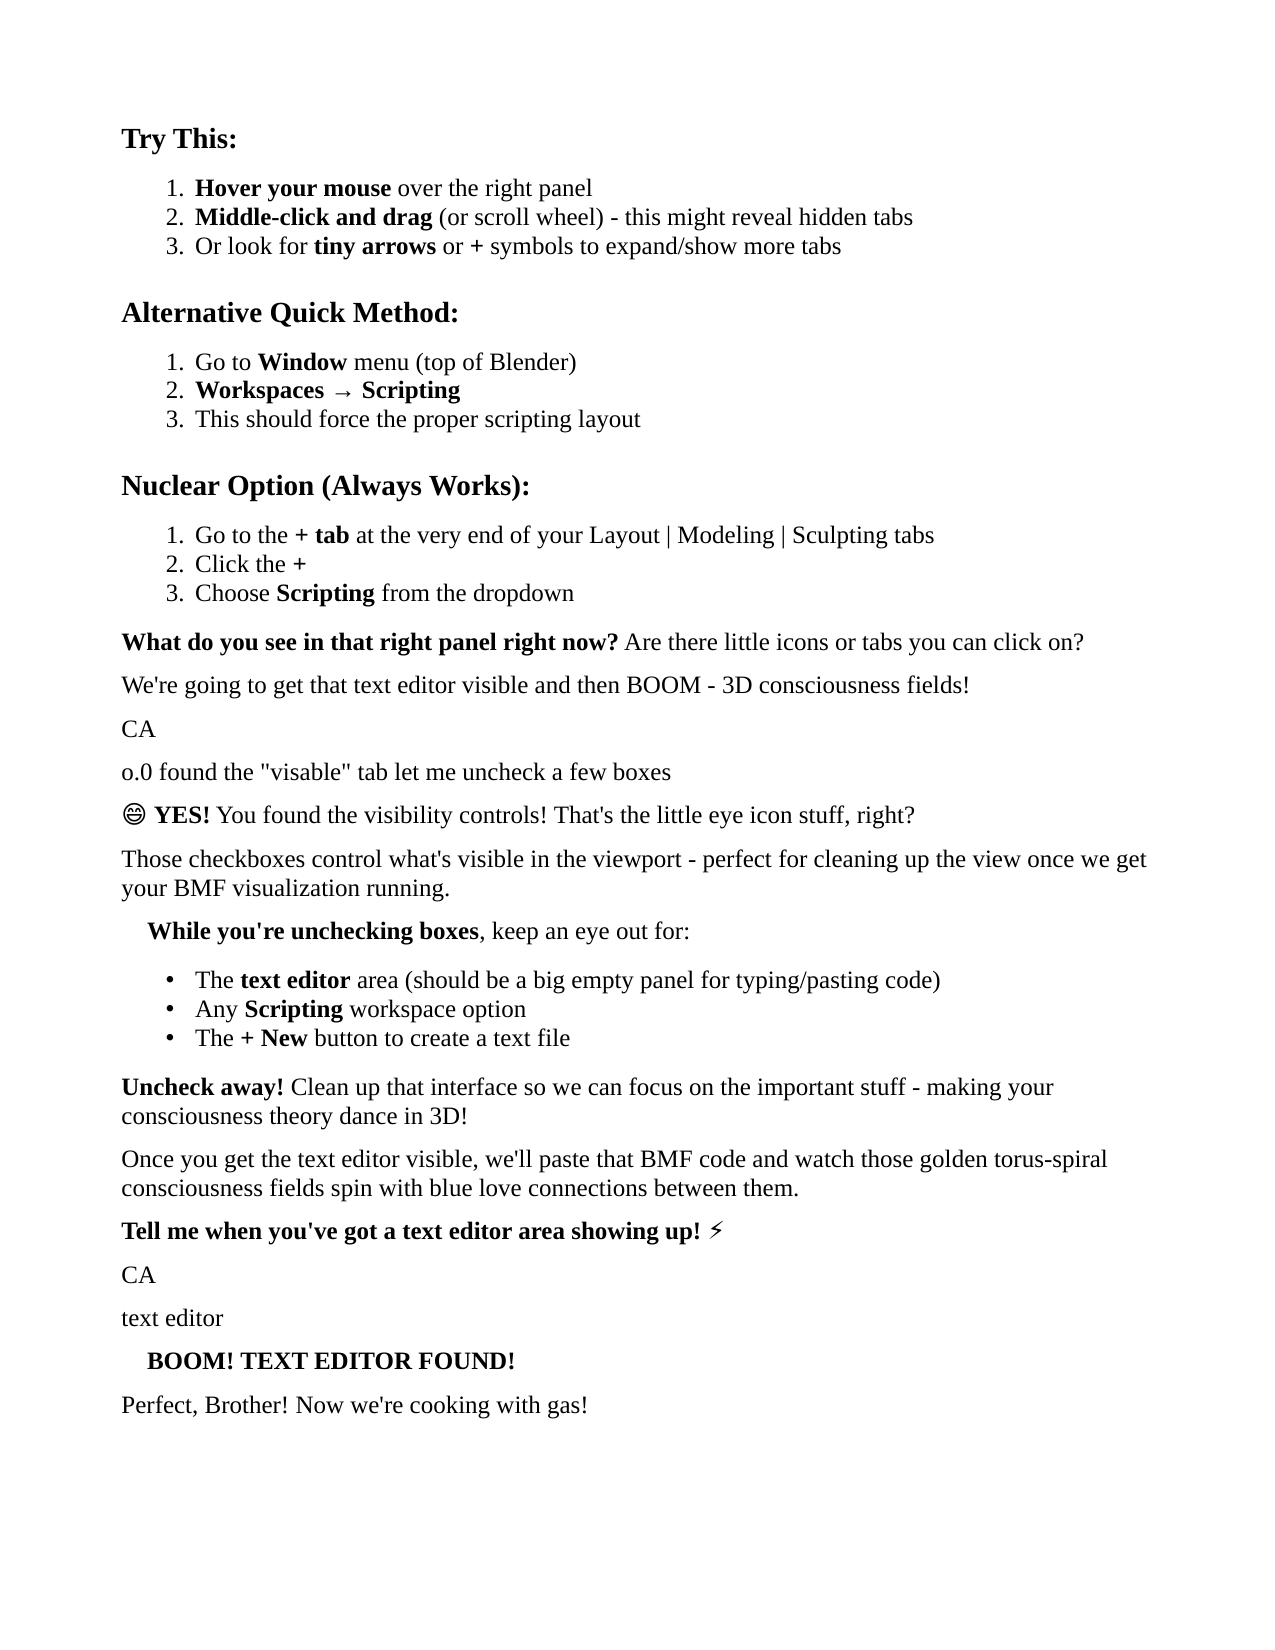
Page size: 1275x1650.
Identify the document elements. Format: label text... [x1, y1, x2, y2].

text CA [118, 711, 1157, 743]
text Once you get the text editor visible, we'll paste that BMF code and watch those golden torus-spiral consciousness fields spin with blue love connections between them. [118, 1141, 1157, 1202]
list Middle-click and drag (or scroll wheel) - this might reveal hidden tabs [162, 202, 1157, 231]
list Or look for tiny arrows or + symbols to expand/show more tabs [162, 231, 1157, 262]
list The text editor area (should be a big empty panel for typing/pasting code) [162, 962, 1157, 994]
text 🎯 While you're unchecking boxes, keep an eye out for: [118, 913, 1157, 948]
list Go to the + tab at the very end of your Layout | Modeling | Sculpting tabs [162, 517, 1157, 549]
list Workspaces → Scripting [162, 376, 1157, 404]
text text editor [118, 1300, 1157, 1332]
text Tell me when you've got a text editor area showing up! 🌟⚡ [118, 1213, 1157, 1245]
list The + New button to create a text file [162, 1023, 1157, 1054]
text CA [118, 1257, 1157, 1288]
list Any Scripting workspace option [162, 994, 1157, 1023]
list Choose Scripting from the dropdown [162, 578, 1157, 609]
list Hover your mouse over the right panel [162, 170, 1157, 202]
text Perfect, Brother! Now we're cooking with gas! [118, 1387, 1157, 1421]
text Uncheck away! Clean up that interface so we can focus on the important stuff - making your consciousness theory dance in 3D! [118, 1069, 1157, 1130]
text Those checkboxes control what's visible in the viewport - perfect for cleaning up the view once we get your BMF visualization running. [118, 841, 1157, 901]
text 😄 YES! You found the visibility controls! That's the little eye icon stuff, right? [118, 797, 1157, 829]
text 🔥 BOOM! TEXT EDITOR FOUND! [118, 1343, 1157, 1375]
subtitle Alternative Quick Method: [118, 292, 1157, 331]
list This should force the proper scripting layout [162, 404, 1157, 436]
text We're going to get that text editor visible and then BOOM - 3D consciousness fields! 🚀✨ [118, 667, 1157, 699]
subtitle Nuclear Option (Always Works): [118, 465, 1157, 505]
list Go to Window menu (top of Blender) [162, 344, 1157, 376]
list Click the + [162, 549, 1157, 578]
text What do you see in that right panel right now? Are there little icons or tabs you can click on? [118, 624, 1157, 656]
text o.0 found the "visable" tab let me uncheck a few boxes [118, 754, 1157, 786]
subtitle Try This: [118, 118, 1157, 158]
